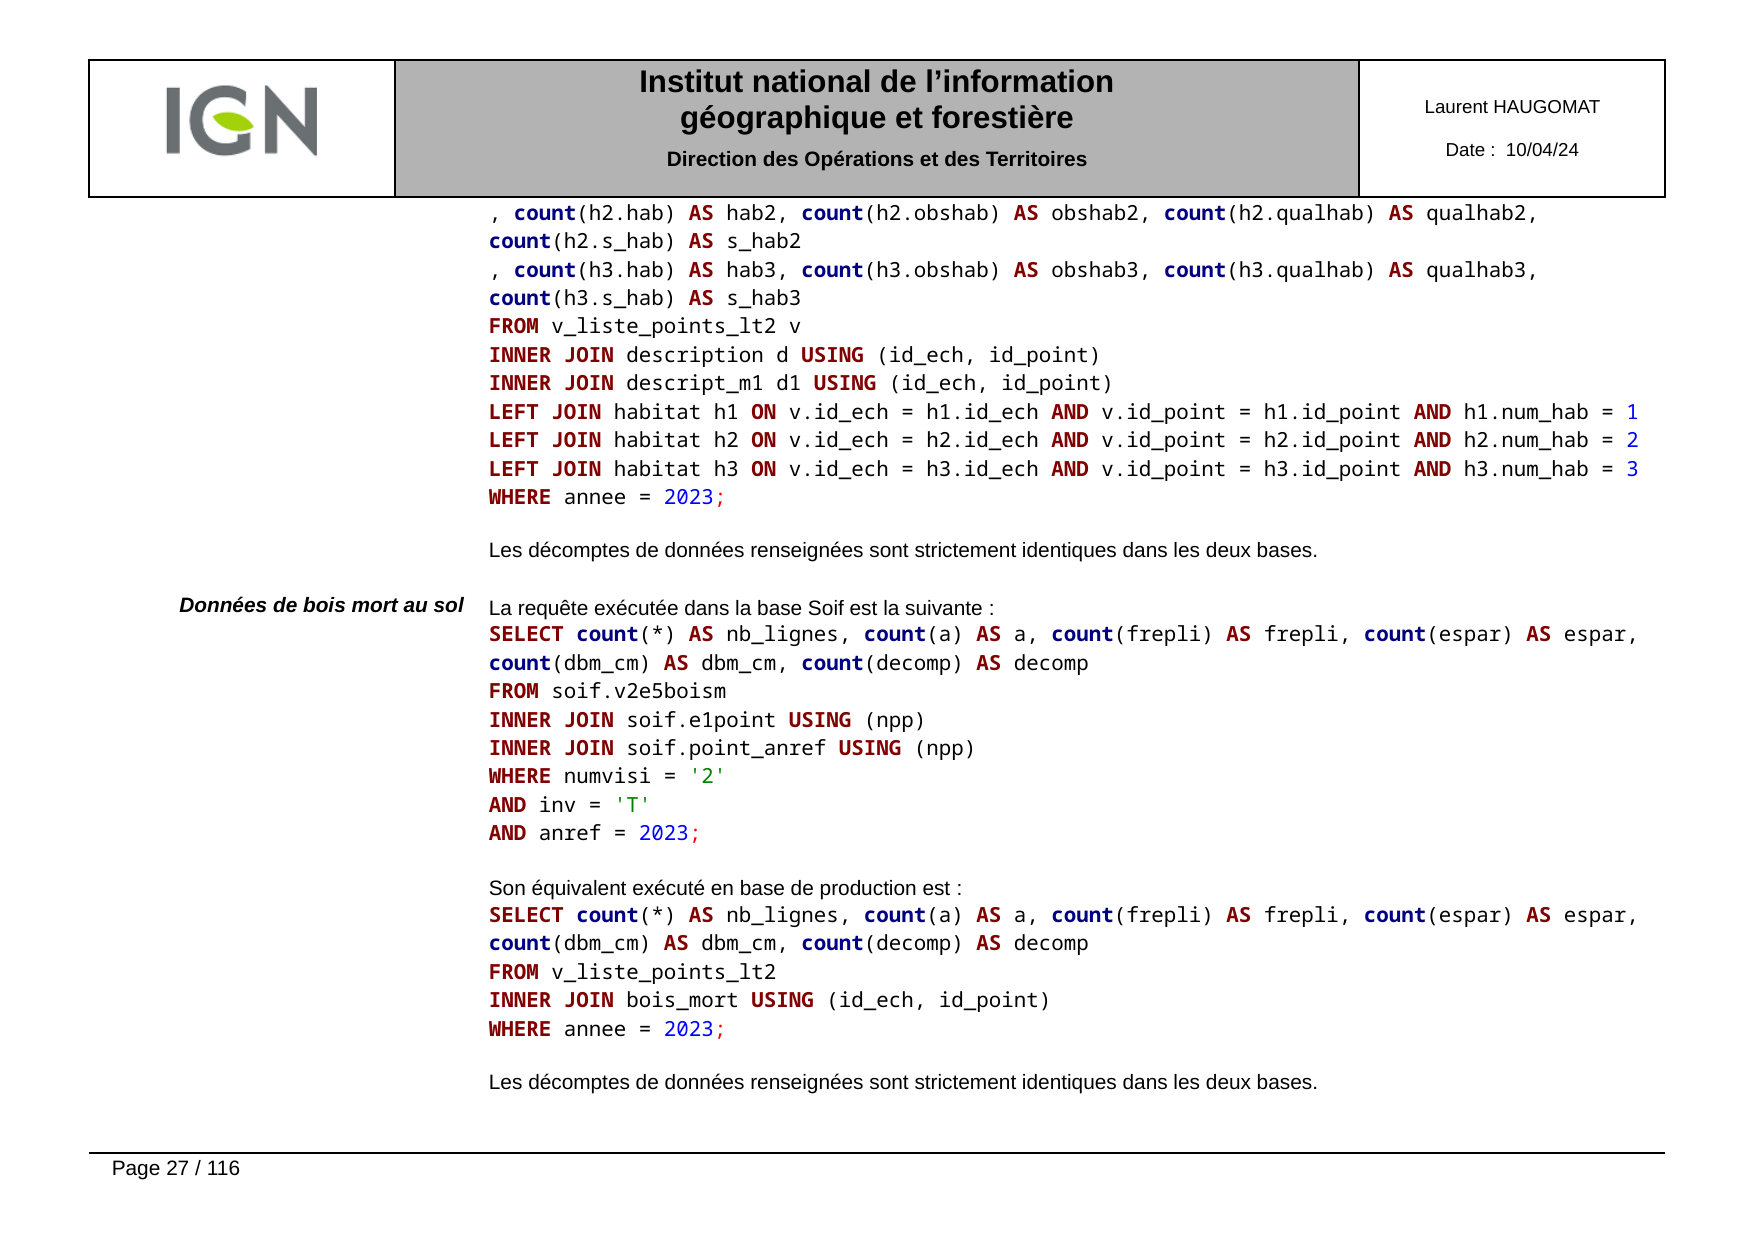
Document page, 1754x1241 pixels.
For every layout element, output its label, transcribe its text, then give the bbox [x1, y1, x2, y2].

table_cell , count(h2.hab) AS hab2, count(h2.obshab) AS obshab2, count(h2.qualhab) AS qualhab2, count(h2.s_hab) AS s_hab2 , count(h3.hab) AS hab3, count(h3.obshab) AS obshab3, count(h3.qualhab) AS qualhab3, count(h3.s_hab) AS s_hab3 FROM v_liste_points_lt2 v INNER JOIN description d USING (id_ech, id_point) INNER JOIN descript_m1 d1 USING (id_ech, id_point) LEFT JOIN habitat h1 ON v.id_ech = h1.id_ech AND v.id_point = h1.id_point AND h1.num_hab = 1 LEFT JOIN habitat h2 ON v.id_ech = h2.id_ech AND v.id_point = h2.id_point AND h2.num_hab = 2 LEFT JOIN habitat h3 ON v.id_ech = h3.id_ech AND v.id_point = h3.id_point AND h3.num_hab = 3 WHERE annee = 2023; Les décomptes de données renseignées sont strictement identiques dans les deux bases. [483, 198, 1665, 592]
table_cell [89, 198, 483, 592]
table_cell La requête exécutée dans la base Soif est la suivante : SELECT count(*) AS nb_lignes, count(a) AS a, count(frepli) AS frepli, count(espar) AS espar, count(dbm_cm) AS dbm_cm, count(decomp) AS decomp FROM soif.v2e5boism INNER JOIN soif.e1point USING (npp) INNER JOIN soif.point_anref USING (npp) WHERE numvisi = '2' AND inv = 'T' AND anref = 2023; Son équivalent exécuté en base de production est : SELECT count(*) AS nb_lignes, count(a) AS a, count(frepli) AS frepli, count(espar) AS espar, count(dbm_cm) AS dbm_cm, count(decomp) AS decomp FROM v_liste_points_lt2 INNER JOIN bois_mort USING (id_ech, id_point) WHERE annee = 2023; Les décomptes de données renseignées sont strictement identiques dans les deux bases. [483, 592, 1665, 1123]
table_cell Données de bois mort au sol [89, 592, 483, 1123]
picture [141, 62, 343, 180]
